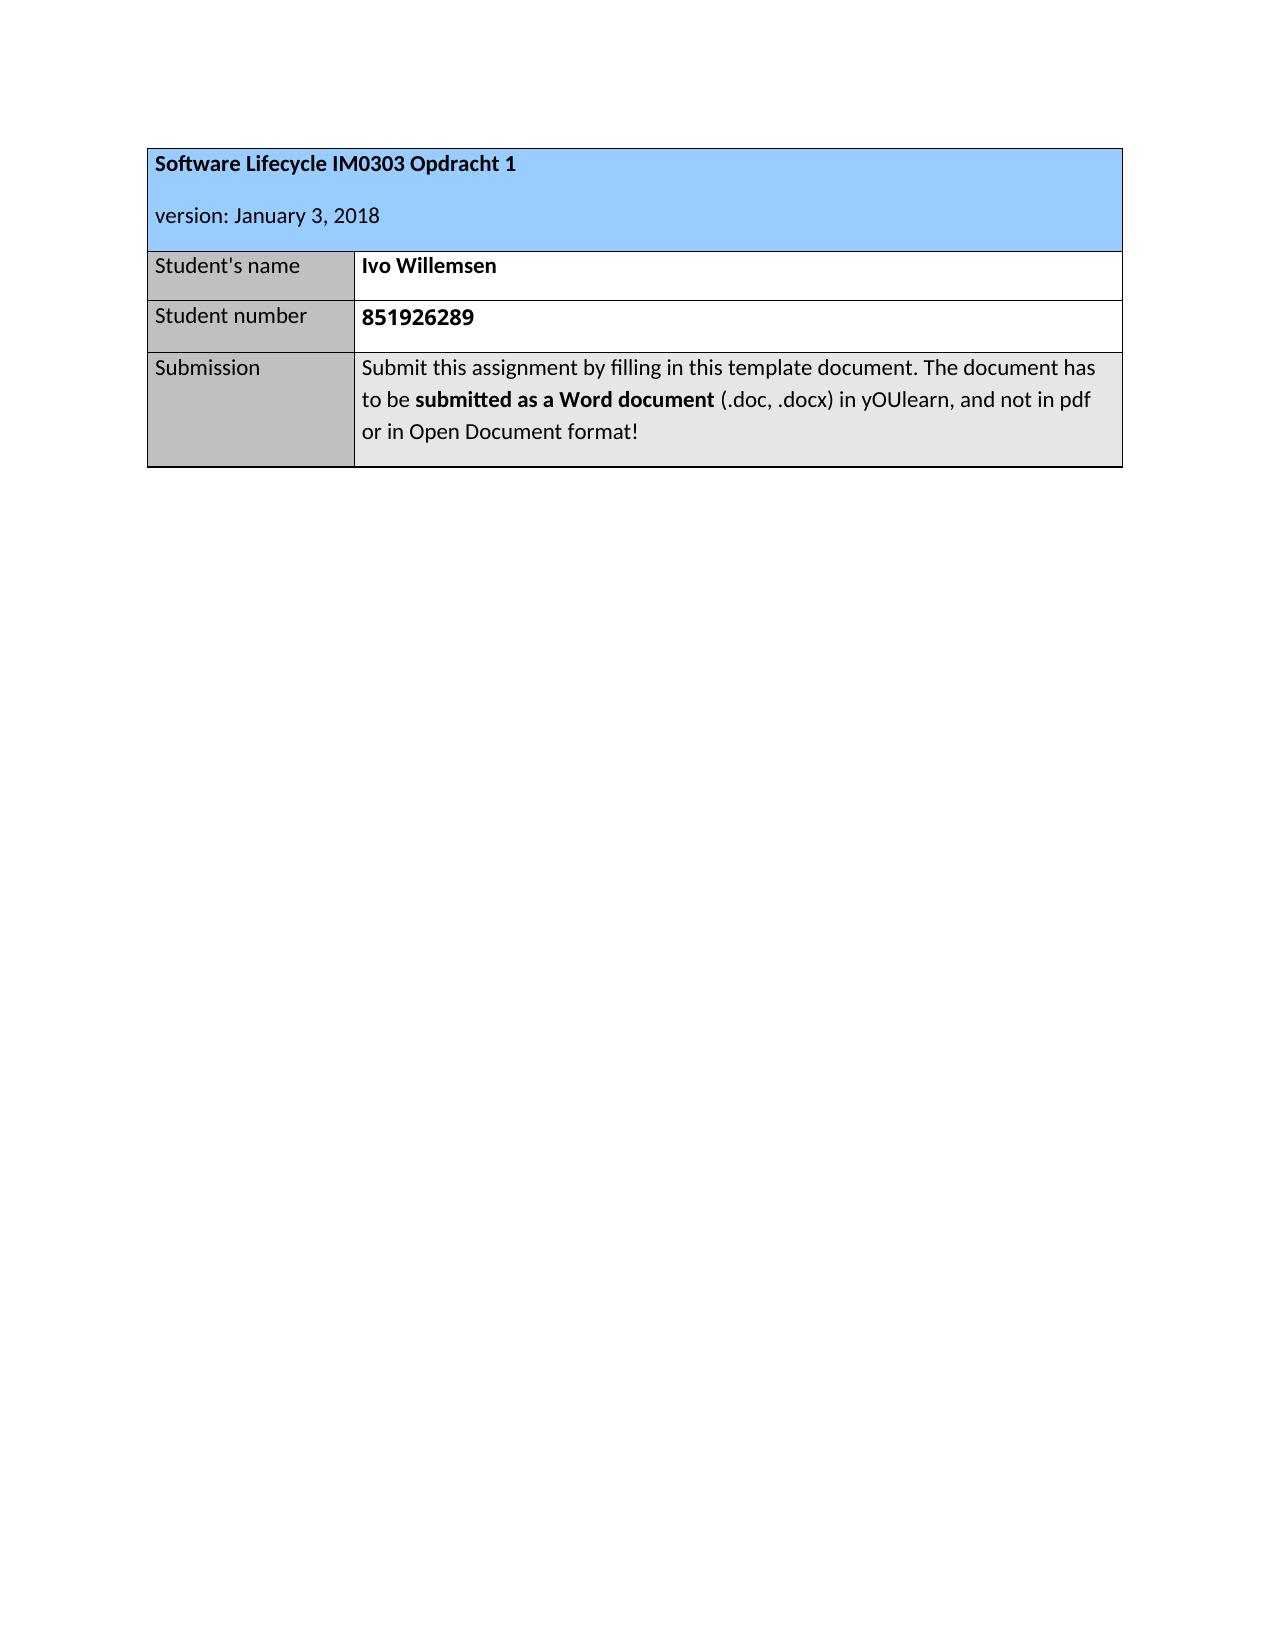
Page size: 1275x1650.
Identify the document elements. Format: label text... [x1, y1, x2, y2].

table_cell 851926289 [355, 301, 1122, 352]
table_cell Student's name [148, 252, 354, 300]
table_cell Student number [148, 301, 354, 352]
table_cell Submit this assignment by filling in this template document. The document has to be submitted as a Word document (.doc, .docx) in yOUlearn, and not in pdf or in Open Document format! [355, 353, 1122, 466]
table_header Software Lifecycle IM0303 Opdracht 1 version: January 3, 2018 [148, 149, 1122, 251]
table_cell Submission [148, 353, 354, 466]
table_cell Ivo Willemsen [355, 252, 1122, 300]
